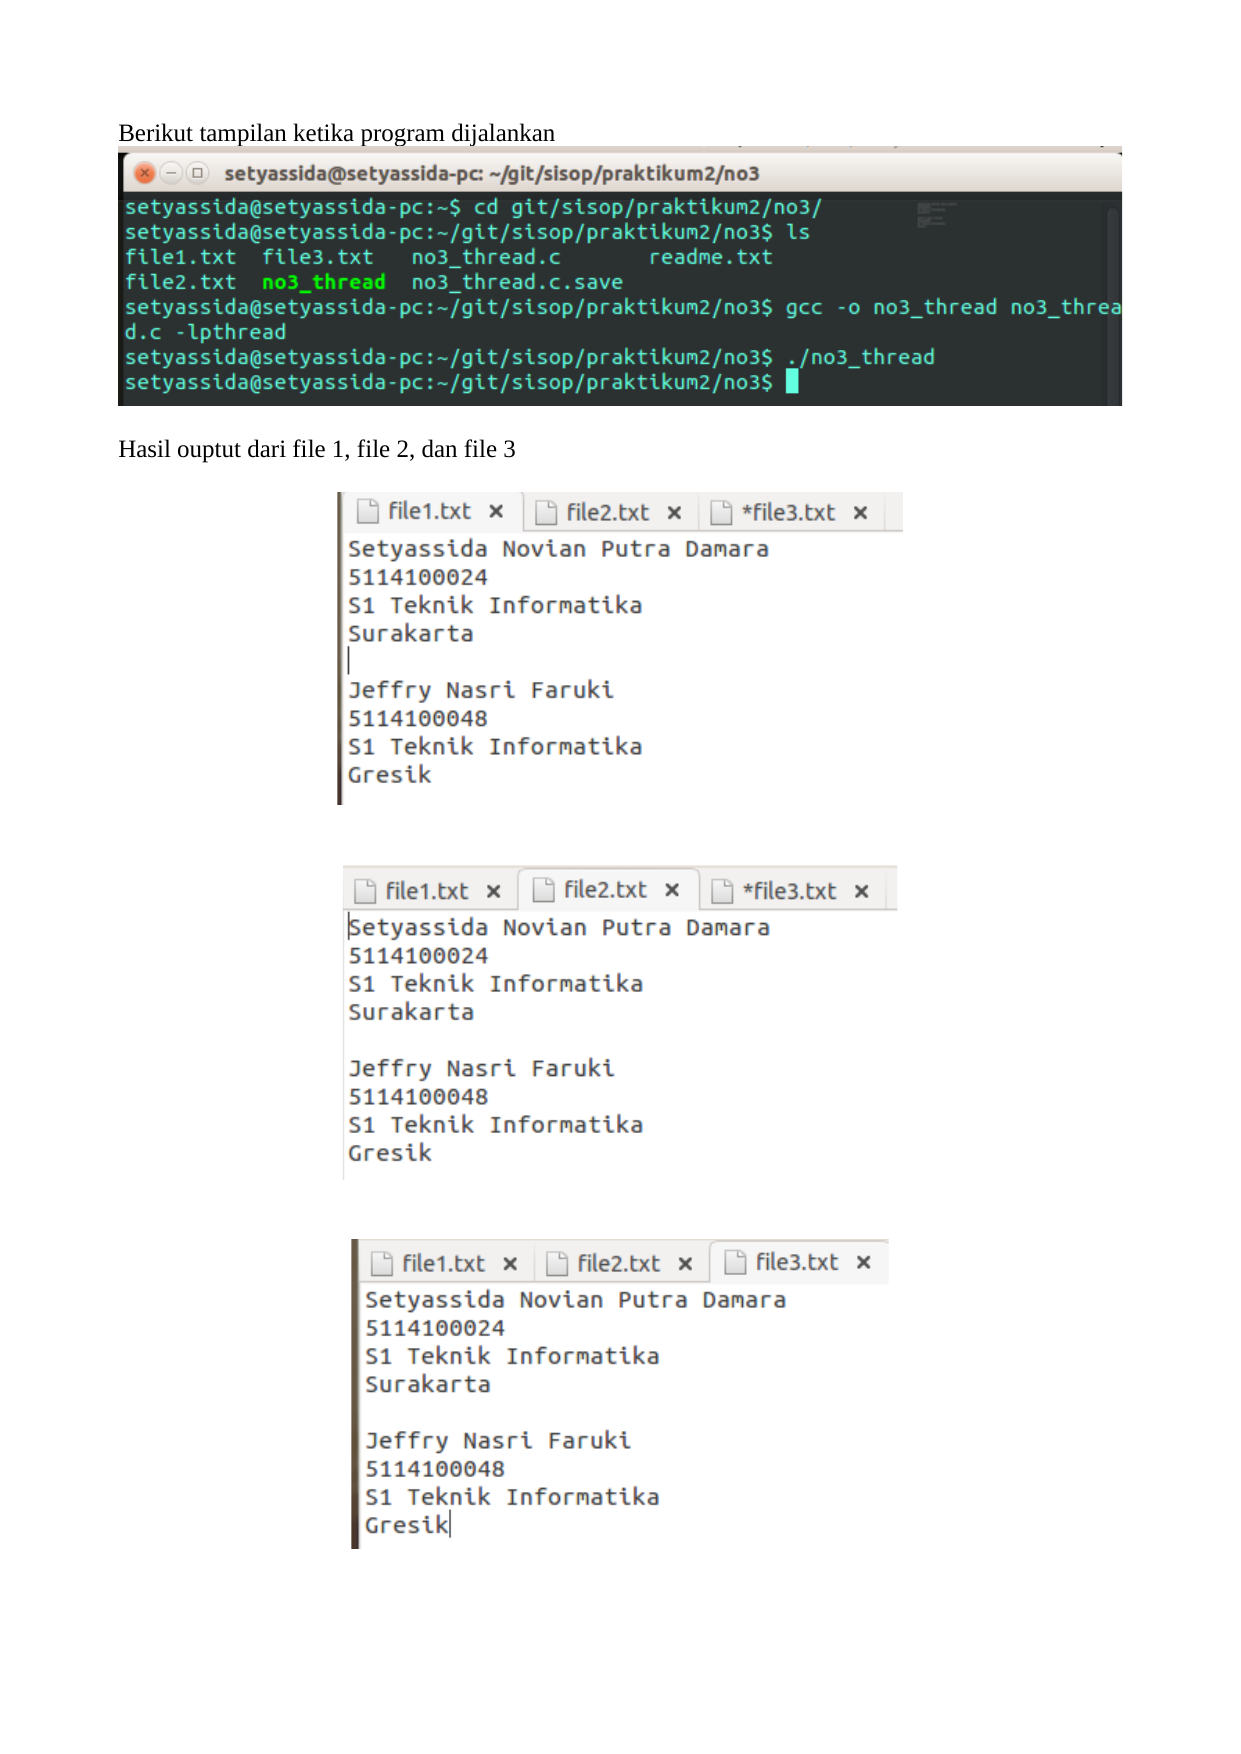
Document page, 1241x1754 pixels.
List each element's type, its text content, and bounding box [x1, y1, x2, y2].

picture [351, 1239, 889, 1549]
picture [342, 865, 898, 1180]
text Hasil ouptut dari file 1, file 2, dan file 3 [118, 434, 1122, 463]
picture [337, 492, 903, 805]
text Berikut tampilan ketika program dijalankan [118, 118, 1122, 146]
picture [118, 146, 1123, 406]
